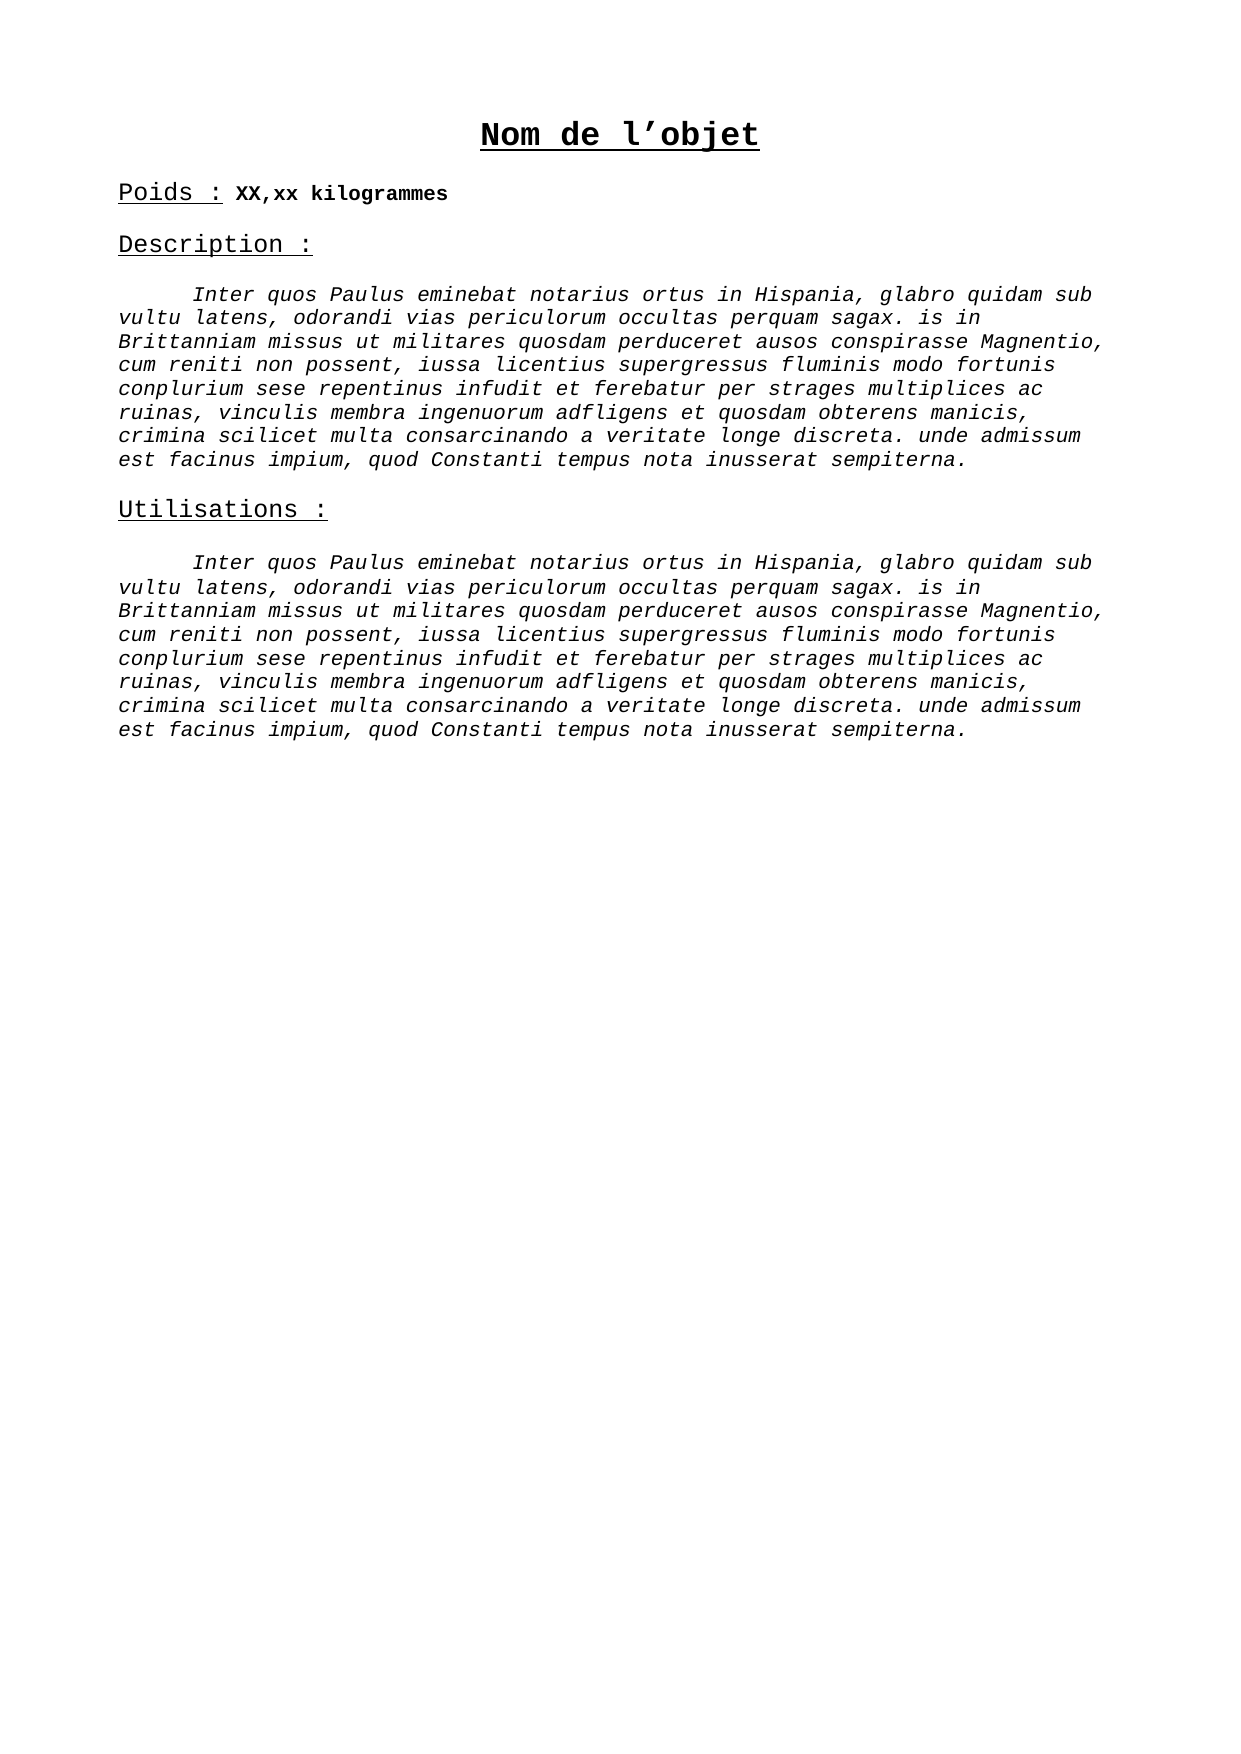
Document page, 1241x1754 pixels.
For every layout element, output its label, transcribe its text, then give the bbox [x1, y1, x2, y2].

text Description : [118, 232, 1122, 260]
text Inter quos Paulus eminebat notarius ortus in Hispania, glabro quidam sub vultu latens, odorandi vias periculorum occultas perquam sagax. is in Brittanniam missus ut militares quosdam perduceret ausos conspirasse Magnentio, cum reniti non possent, iussa licentius supergressus fluminis modo fortunis conplurium sese repentinus infudit et ferebatur per strages multiplices ac ruinas, vinculis membra ingenuorum adfligens et quosdam obterens manicis, crimina scilicet multa consarcinando a veritate longe discreta. unde admissum est facinus impium, quod Constanti tempus nota inusserat sempiterna. [118, 283, 1122, 473]
text Poids : XX,xx kilogrammes [118, 179, 1122, 208]
text Inter quos Paulus eminebat notarius ortus in Hispania, glabro quidam sub vultu latens, odorandi vias periculorum occultas perquam sagax. is in Brittanniam missus ut militares quosdam perduceret ausos conspirasse Magnentio, cum reniti non possent, iussa licentius supergressus fluminis modo fortunis conplurium sese repentinus infudit et ferebatur per strages multiplices ac ruinas, vinculis membra ingenuorum adfligens et quosdam obterens manicis, crimina scilicet multa consarcinando a veritate longe discreta. unde admissum est facinus impium, quod Constanti tempus nota inusserat sempiterna. [118, 548, 1122, 742]
text Utilisations : [118, 496, 1122, 525]
text Nom de l’objet [118, 118, 1122, 156]
